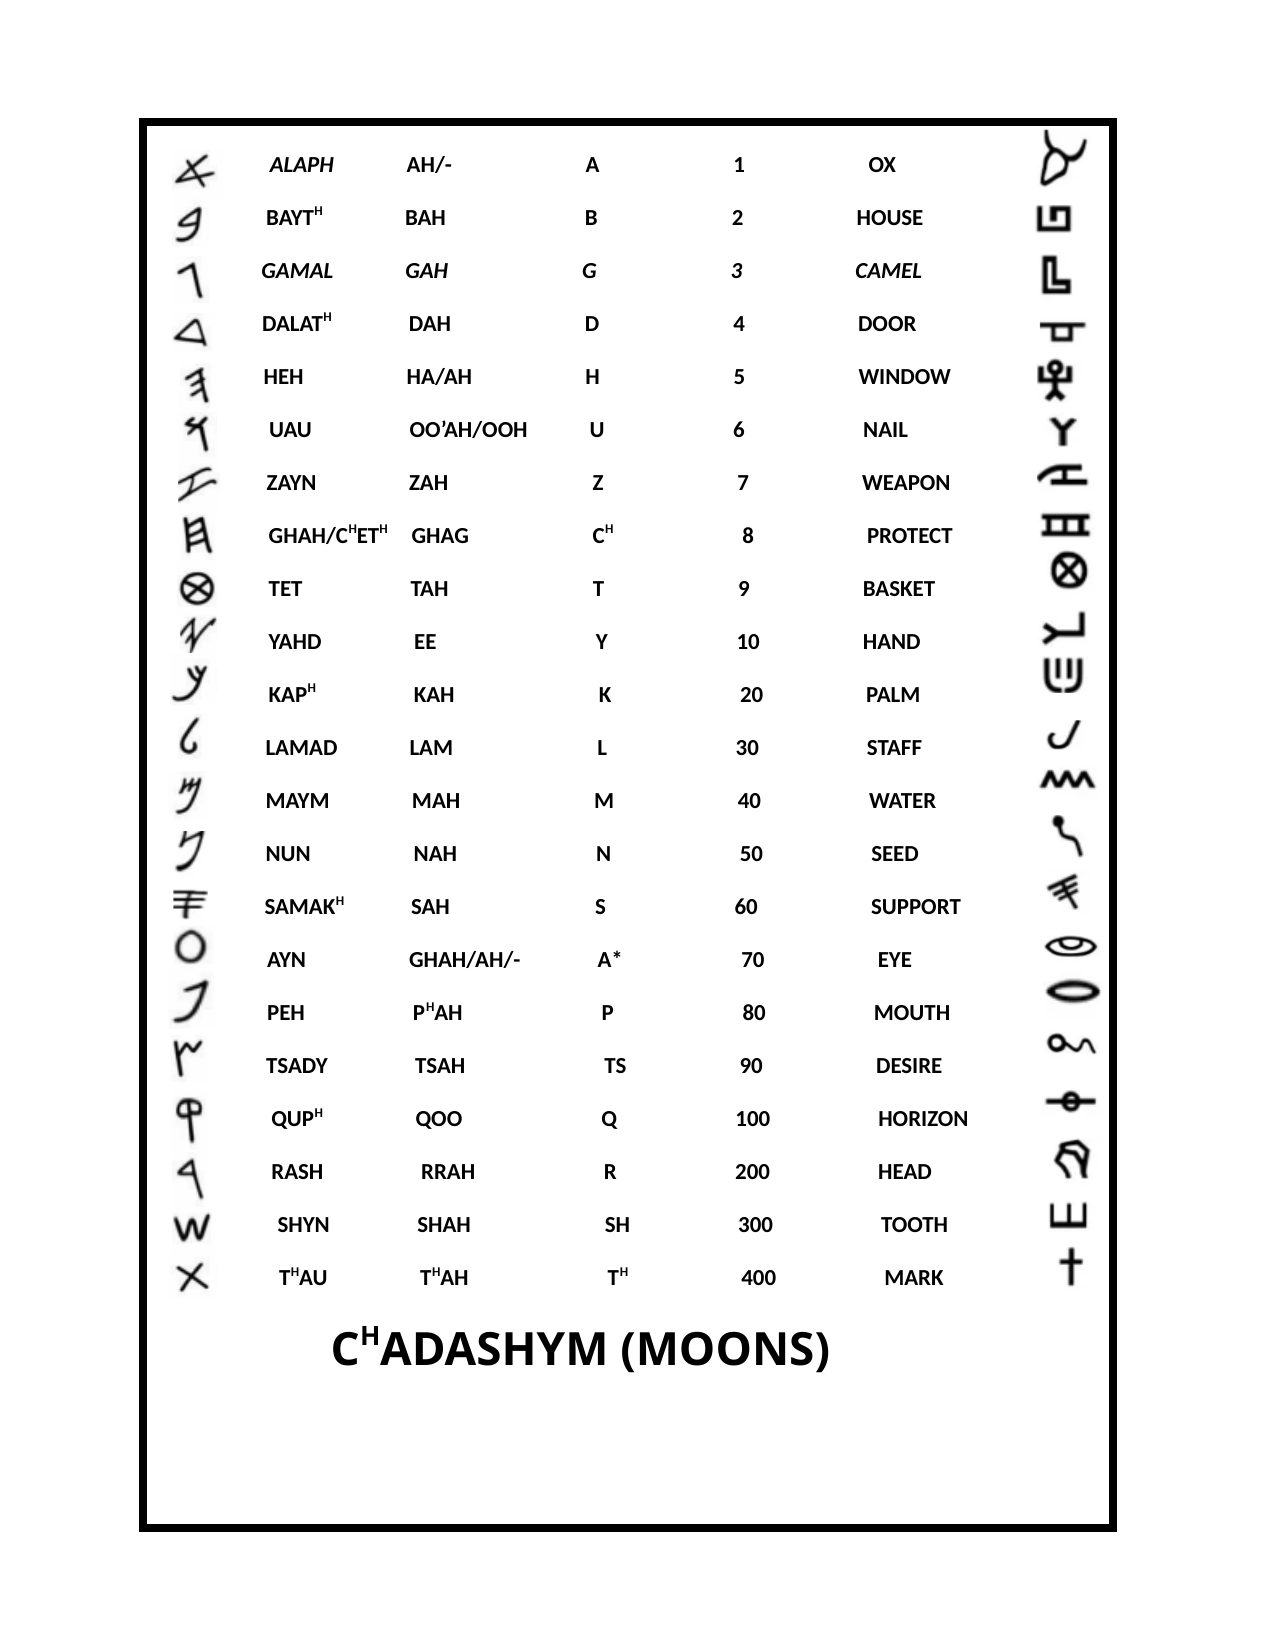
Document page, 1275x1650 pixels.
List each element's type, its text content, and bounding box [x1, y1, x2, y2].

text THAU THAH TH 400 MARK [218, 1263, 1085, 1291]
picture [1031, 127, 1091, 302]
text GHAH/CHETH GHAG CH 8 PROTECT [218, 521, 1033, 549]
text LAMAD LAM L 30 STAFF [209, 733, 1042, 761]
picture [1043, 1137, 1104, 1232]
text GAMAL GAH G 3 CAMEL [210, 256, 1031, 284]
picture [171, 831, 209, 878]
picture [171, 150, 224, 247]
text UAU OO’AH/OOH U 6 NAIL [218, 415, 1039, 443]
picture [1040, 1026, 1104, 1058]
text TSADY TSAH TS 90 DESIRE [210, 1051, 1085, 1079]
picture [168, 887, 216, 1029]
picture [173, 256, 210, 303]
picture [168, 771, 209, 821]
text BAYTH BAH B 2 HOUSE [210, 203, 1031, 231]
picture [1040, 1078, 1104, 1127]
picture [168, 1035, 210, 1082]
picture [1028, 355, 1084, 403]
picture [177, 714, 209, 761]
text RASH RRAH R 200 HEAD [210, 1157, 1043, 1185]
text ZAYN ZAH Z 7 WEAPON [221, 468, 1036, 496]
text YAHD EE Y 10 HAND [218, 627, 1038, 655]
picture [1036, 815, 1100, 862]
text SAMAKH SAH S 60 SUPPORT [208, 892, 1085, 920]
text KAPH KAH K 20 PALM [171, 680, 1085, 708]
picture [168, 1090, 218, 1300]
picture [1042, 928, 1103, 1019]
text DALATH DAH D 4 DOOR [171, 309, 1085, 337]
picture [1043, 870, 1094, 918]
text TET TAH T 9 BASKET [218, 574, 1046, 602]
picture [1032, 720, 1100, 804]
picture [1053, 1243, 1091, 1289]
text AYN GHAH/AH/- A* 70 EYE [216, 945, 1042, 973]
text ALAPH AH/- A 1 OX [224, 150, 1031, 178]
text SHYN SHAH SH 300 TOOTH [216, 1210, 1085, 1238]
picture [1039, 311, 1092, 347]
text HEH HA/AH H 5 WINDOW [171, 362, 1028, 390]
picture [171, 313, 216, 352]
picture [170, 363, 221, 705]
text NUN NAH N 50 SEED [209, 839, 1085, 867]
text PEH PHAH P 80 MOUTH [216, 998, 1085, 1026]
text CHADASHYM (MOONS) [171, 1316, 1085, 1379]
text MAYM MAH M 40 WATER [209, 786, 1085, 814]
text QUPH QOO Q 100 HORIZON [210, 1104, 1085, 1132]
picture [1033, 405, 1095, 693]
